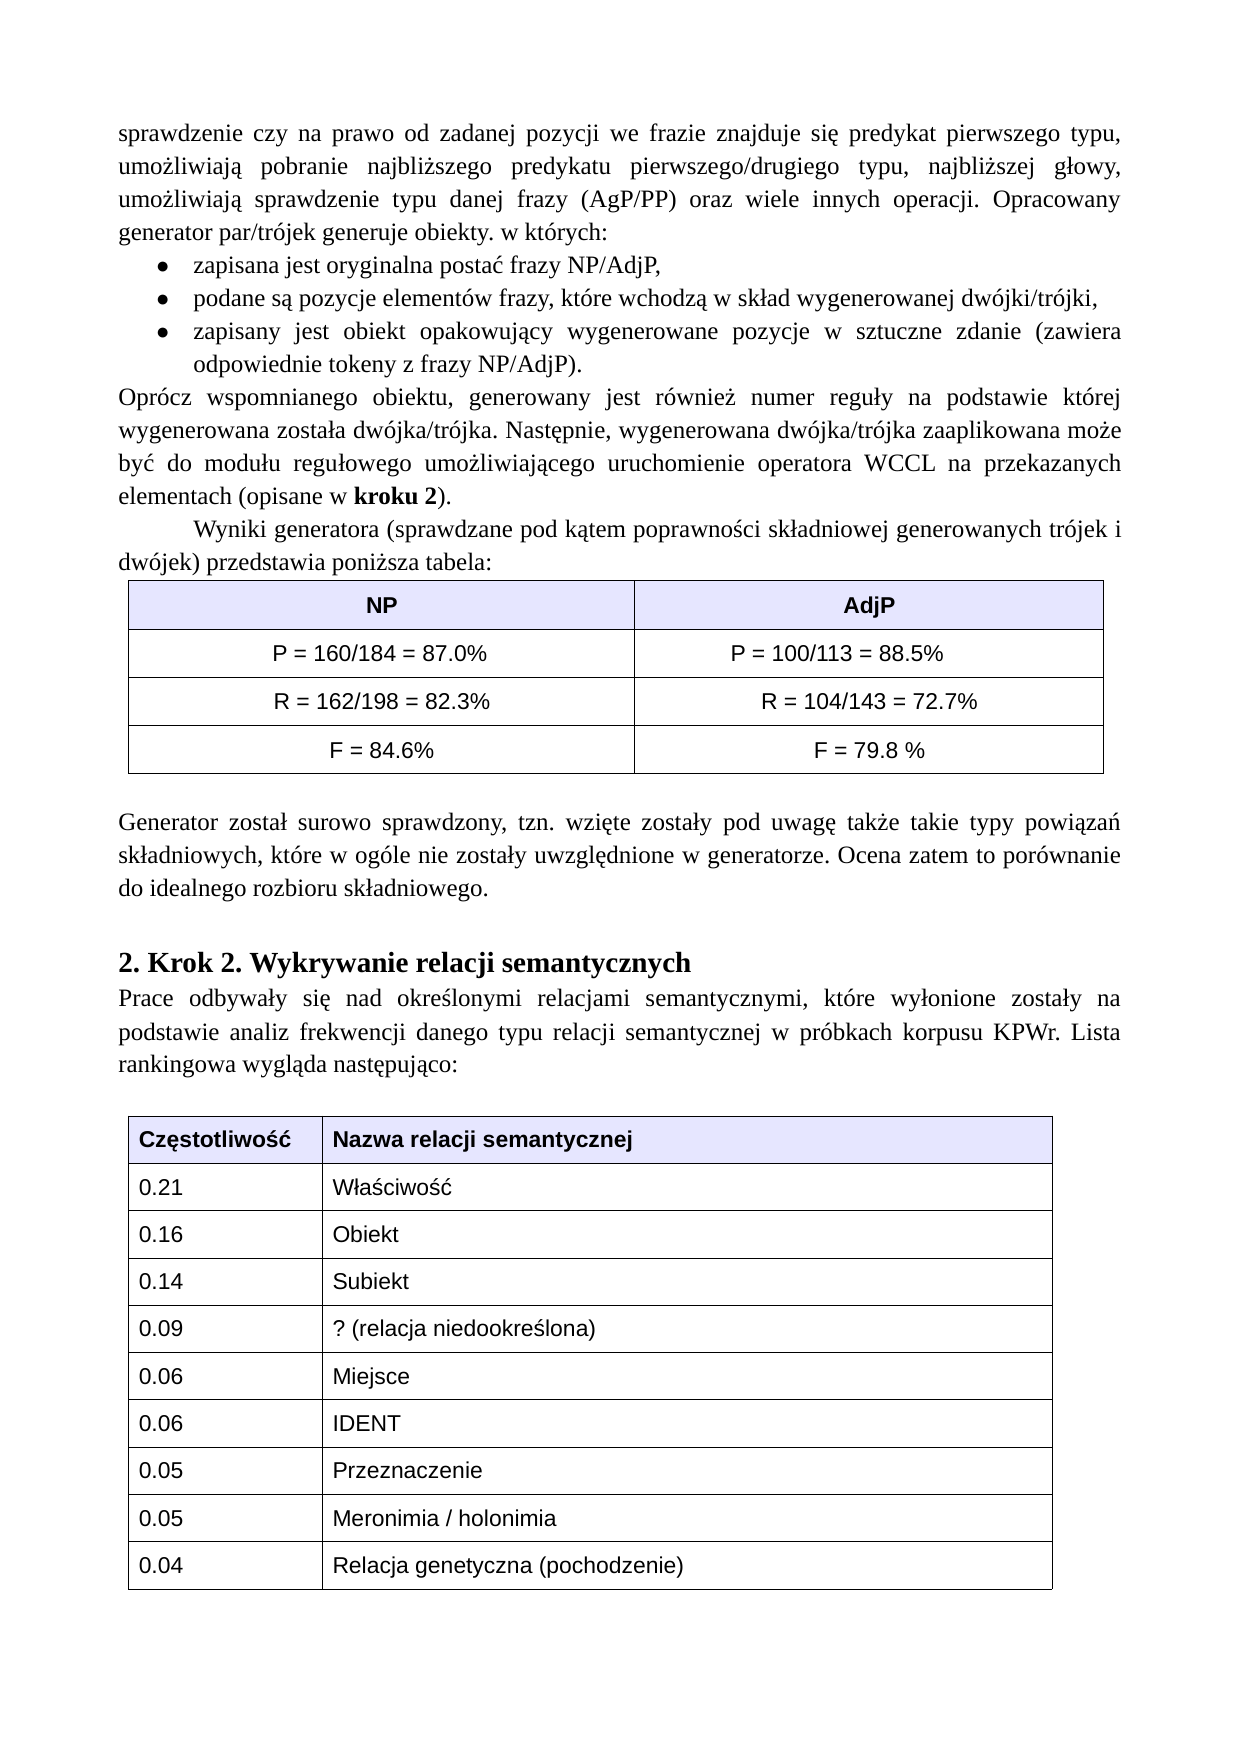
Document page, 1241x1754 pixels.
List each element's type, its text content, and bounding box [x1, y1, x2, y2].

text 2. Krok 2. Wykrywanie relacji semantycznych [118, 945, 1122, 978]
table_cell 0.16 [129, 1211, 322, 1257]
table_cell 0.09 [129, 1306, 322, 1352]
text Oprócz wspomnianego obiektu, generowany jest również numer reguły na podstawie której wygenerowana została dwójka/trójka. Następnie, wygenerowana dwójka/trójka zaaplikowana może być do modułu regułowego umożliwiającego uruchomienie operatora WCCL na przekazanych elementach (opisane w kroku 2). [118, 382, 1122, 510]
text sprawdzenie czy na prawo od zadanej pozycji we frazie znajduje się predykat pierwszego typu, umożliwiają pobranie najbliższego predykatu pierwszego/drugiego typu, najbliższej głowy, umożliwiają sprawdzenie typu danej frazy (AgP/PP) oraz wiele innych operacji. Opracowany generator par/trójek generuje obiekty. w których: [118, 118, 1122, 246]
table_header AdjP [635, 581, 1103, 629]
table_header NP [129, 581, 634, 629]
table_cell Subiekt [323, 1259, 1052, 1305]
table_cell R = 162/198 = 82.3% [129, 678, 634, 725]
table_cell Meronimia / holonimia [323, 1495, 1052, 1541]
table_cell Obiekt [323, 1211, 1052, 1257]
table_cell Relacja genetyczna (pochodzenie) [323, 1542, 1052, 1588]
table_cell 0.06 [129, 1353, 322, 1399]
text Prace odbywały się nad określonymi relacjami semantycznymi, które wyłonione zostały na podstawie analiz frekwencji danego typu relacji semantycznej w próbkach korpusu KPWr. Lista rankingowa wygląda następująco: [118, 983, 1122, 1078]
table_cell R = 104/143 = 72.7% [635, 678, 1103, 725]
table_cell 0.21 [129, 1164, 322, 1210]
table_header Nazwa relacji semantycznej [323, 1117, 1052, 1163]
list podane są pozycje elementów frazy, które wchodzą w skład wygenerowanej dwójki/trójki, [156, 283, 1122, 312]
table_cell Przeznaczenie [323, 1448, 1052, 1494]
table_cell Właściwość [323, 1164, 1052, 1210]
table_cell F = 79.8 % [635, 726, 1103, 773]
table_cell P = 160/184 = 87.0% [129, 630, 634, 677]
table_cell 0.05 [129, 1448, 322, 1494]
table_cell ? (relacja niedookreślona) [323, 1306, 1052, 1352]
table_cell 0.04 [129, 1542, 322, 1588]
table_cell F = 84.6% [129, 726, 634, 773]
text Generator został surowo sprawdzony, tzn. wzięte zostały pod uwagę także takie typy powiązań składniowych, które w ogóle nie zostały uwzględnione w generatorze. Ocena zatem to porównanie do idealnego rozbioru składniowego. [118, 807, 1122, 902]
list zapisany jest obiekt opakowujący wygenerowane pozycje w sztuczne zdanie (zawiera odpowiednie tokeny z frazy NP/AdjP). [156, 316, 1122, 378]
table_cell 0.14 [129, 1259, 322, 1305]
table_cell 0.05 [129, 1495, 322, 1541]
table_cell IDENT [323, 1400, 1052, 1447]
table_cell P = 100/113 = 88.5% [635, 630, 1103, 677]
table_cell Miejsce [323, 1353, 1052, 1399]
table_header Częstotliwość [129, 1117, 322, 1163]
table_cell 0.06 [129, 1400, 322, 1447]
list zapisana jest oryginalna postać frazy NP/AdjP, [156, 250, 1122, 279]
text Wyniki generatora (sprawdzane pod kątem poprawności składniowej generowanych trójek i dwójek) przedstawia poniższa tabela: [118, 514, 1122, 576]
